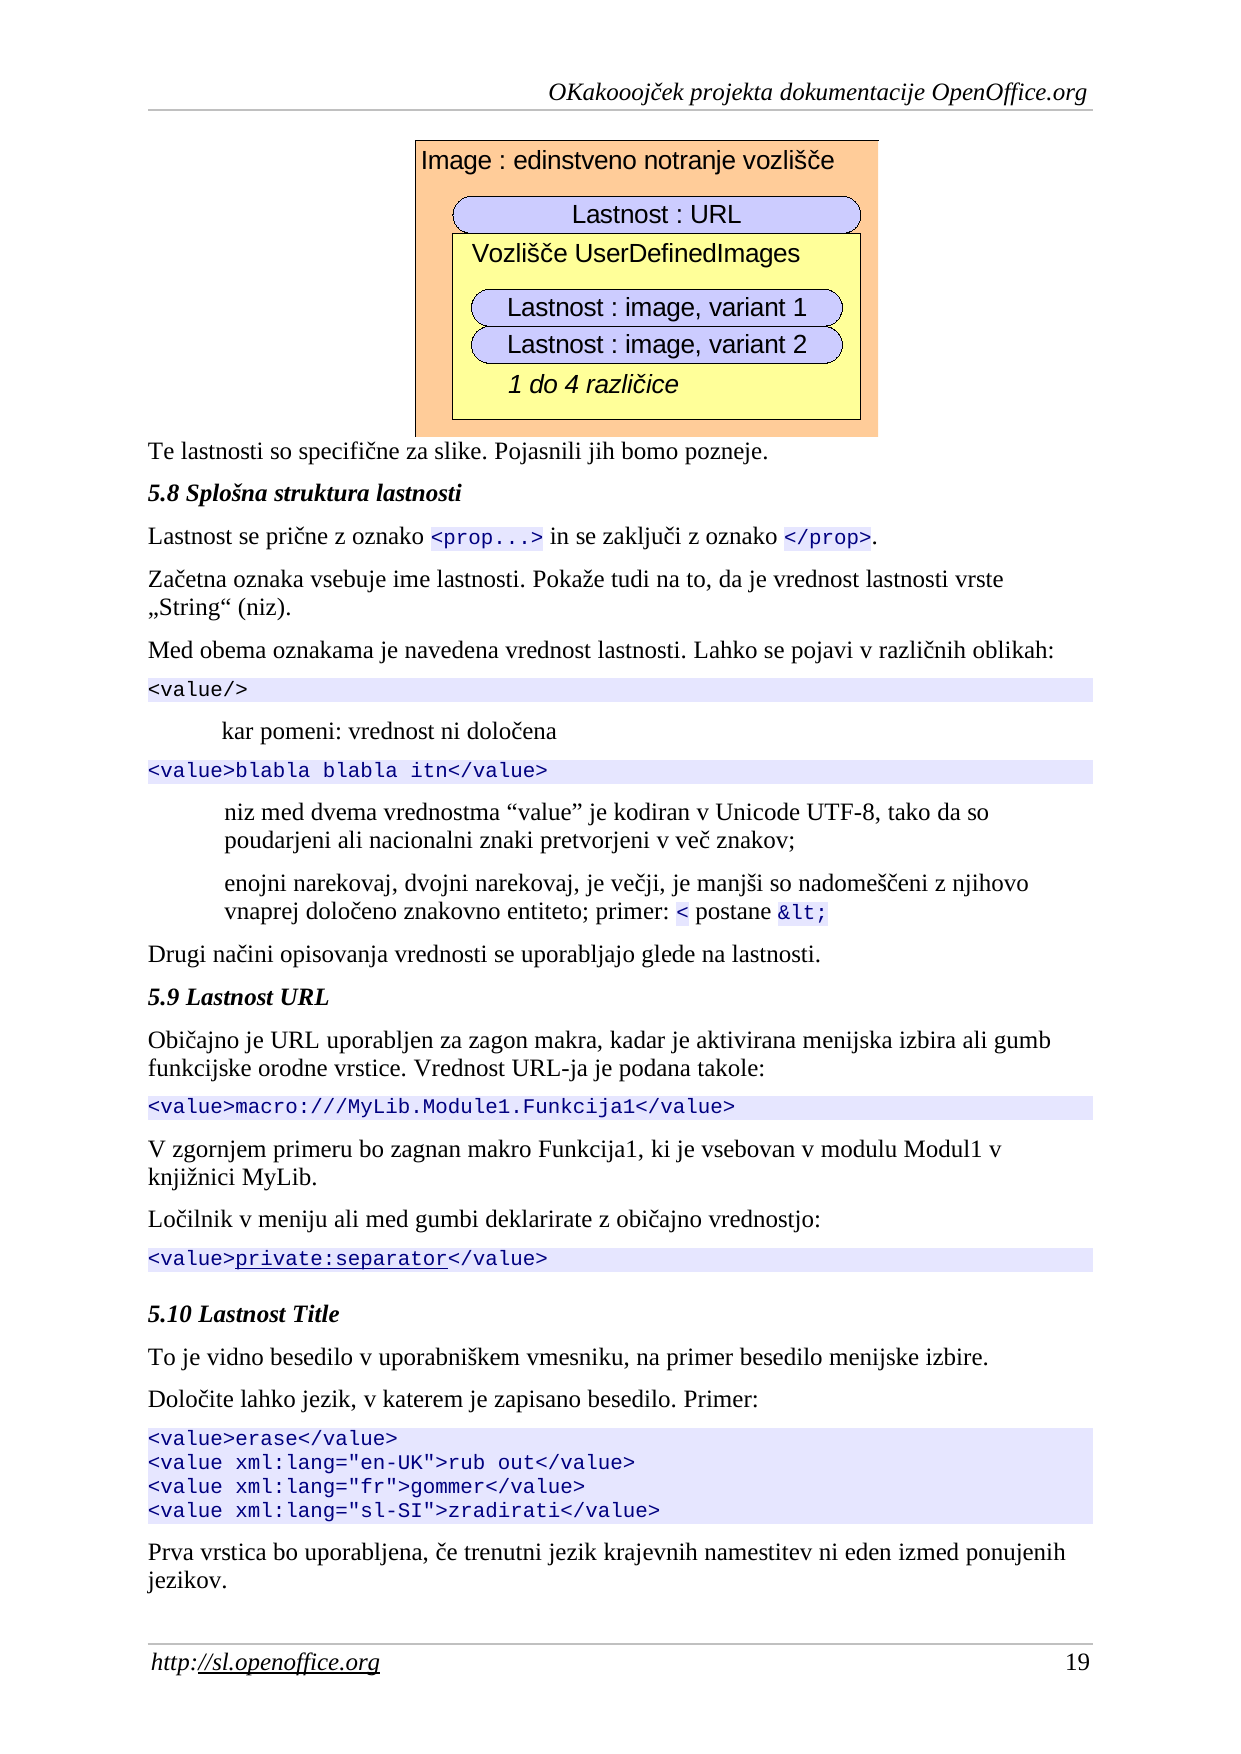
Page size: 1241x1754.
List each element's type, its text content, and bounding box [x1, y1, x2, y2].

text <value>private:separator</value> [148, 1248, 1093, 1272]
text Te lastnosti so specifične za slike. Pojasnili jih bomo pozneje. [148, 140, 1093, 464]
text niz med dvema vrednostma “value” je kodiran v Unicode UTF-8, tako da so poudarjeni ali nacionalni znaki pretvorjeni v več znakov; [224, 798, 1093, 854]
text <value>erase</value> [148, 1428, 1093, 1452]
subtitle Splošna struktura lastnosti [148, 479, 1093, 507]
text V zgornjem primeru bo zagnan makro Funkcija1, ki je vsebovan v modulu Modul1 v knjižnici MyLib. [148, 1135, 1093, 1191]
text Začetna oznaka vsebuje ime lastnosti. Pokaže tudi na to, da je vrednost lastnosti vrste „String“ (niz). [148, 565, 1093, 621]
text kar pomeni: vrednost ni določena [148, 717, 1093, 745]
text Ločilnik v meniju ali med gumbi deklarirate z običajno vrednostjo: [148, 1205, 1093, 1233]
text <value xml:lang="en-UK">rub out</value> [148, 1452, 1093, 1476]
text <value>blabla blabla itn</value> [148, 760, 1093, 784]
text Drugi načini opisovanja vrednosti se uporabljajo glede na lastnosti. [148, 940, 1093, 968]
text To je vidno besedilo v uporabniškem vmesniku, na primer besedilo menijske izbire. [148, 1343, 1093, 1371]
text enojni narekovaj, dvojni narekovaj, je večji, je manjši so nadomeščeni z njihovo vnaprej določeno znakovno entiteto; primer: < postane &lt; [224, 869, 1093, 926]
text Lastnost se prične z oznako <prop...> in se zaključi z oznako </prop>. [148, 522, 1093, 551]
text Običajno je URL uporabljen za zagon makra, kadar je aktivirana menijska izbira ali gumb funkcijske orodne vrstice. Vrednost URL-ja je podana takole: [148, 1026, 1093, 1082]
text <value xml:lang="sl-SI">zradirati</value> [148, 1500, 1093, 1524]
text Med obema oznakama je navedena vrednost lastnosti. Lahko se pojavi v različnih oblikah: [148, 636, 1093, 664]
subtitle Lastnost URL [148, 983, 1093, 1011]
text <value xml:lang="fr">gommer</value> [148, 1476, 1093, 1500]
text <value/> [148, 678, 1093, 702]
text Določite lahko jezik, v katerem je zapisano besedilo. Primer: [148, 1385, 1093, 1413]
text Prva vrstica bo uporabljena, če trenutni jezik krajevnih namestitev ni eden izmed ponujenih jezikov. [148, 1538, 1093, 1594]
subtitle Lastnost Title [148, 1300, 1093, 1328]
text <value>macro:///MyLib.Module1.Funkcija1</value> [148, 1096, 1093, 1120]
